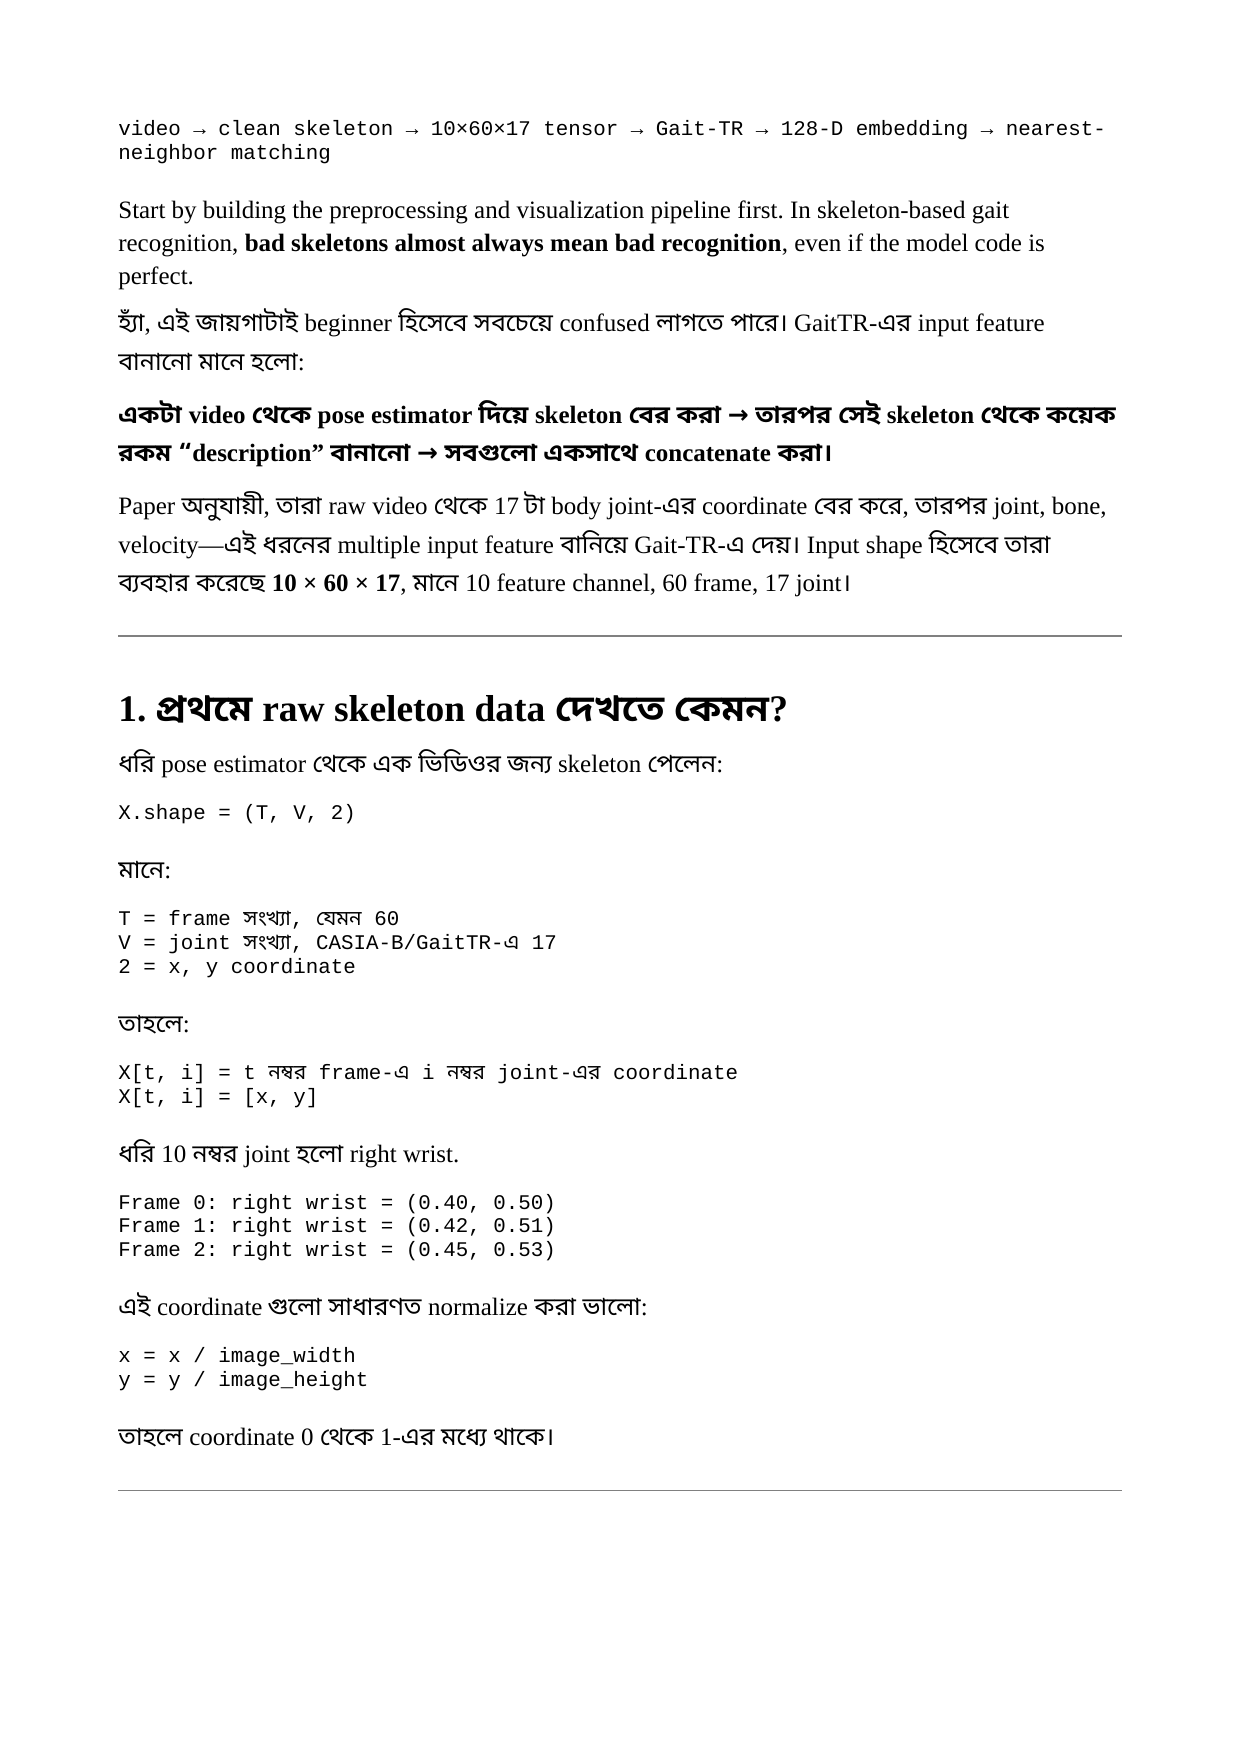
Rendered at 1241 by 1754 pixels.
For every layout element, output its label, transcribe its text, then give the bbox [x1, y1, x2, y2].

text V = joint সংখ্যা, CASIA-B/GaitTR-এ 17 [118, 932, 1122, 956]
text Frame 2: right wrist = (0.45, 0.53) [118, 1239, 1122, 1263]
text 2 = x, y coordinate [118, 956, 1122, 979]
text তাহলে: [118, 1009, 1122, 1042]
text তাহলে coordinate 0 থেকে 1-এর মধ্যে থাকে। [118, 1422, 1122, 1456]
text হ্যাঁ, এই জায়গাটাই beginner হিসেবে সবচেয়ে confused লাগতে পারে। GaitTR-এর input feature বানানো মানে হলো: [118, 308, 1122, 380]
subtitle 1. প্রথমে raw skeleton data দেখতে কেমন? [118, 686, 1122, 737]
text X[t, i] = t নম্বর frame-এ i নম্বর joint-এর coordinate [118, 1062, 1122, 1086]
text মানে: [118, 855, 1122, 889]
text x = x / image_width [118, 1345, 1122, 1369]
text ধরি 10 নম্বর joint হলো right wrist. [118, 1139, 1122, 1172]
text video → clean skeleton → 10×60×17 tensor → Gait-TR → 128-D embedding → nearest-neighbor matching [118, 118, 1122, 165]
text X.shape = (T, V, 2) [118, 802, 1122, 826]
text ধরি pose estimator থেকে এক ভিডিওর জন্য skeleton পেলেন: [118, 749, 1122, 783]
text Frame 0: right wrist = (0.40, 0.50) [118, 1192, 1122, 1216]
text এই coordinateগুলো সাধারণত normalize করা ভালো: [118, 1292, 1122, 1326]
text একটা video থেকে pose estimator দিয়ে skeleton বের করা → তারপর সেই skeleton থেকে কয়েক রকম “description” বানানো → সবগুলো একসাথে concatenate করা। [118, 400, 1122, 472]
text Start by building the preprocessing and visualization pipeline first. In skeleton-based gait recognition, bad skeletons almost always mean bad recognition, even if the model code is perfect. [118, 195, 1122, 290]
text Frame 1: right wrist = (0.42, 0.51) [118, 1216, 1122, 1239]
text y = y / image_height [118, 1369, 1122, 1393]
text Paper অনুযায়ী, তারা raw video থেকে 17টা body joint-এর coordinate বের করে, তারপর joint, bone, velocity—এই ধরনের multiple input feature বানিয়ে Gait-TR-এ দেয়। Input shape হিসেবে তারা ব্যবহার করেছে 10 × 60 × 17, মানে 10 feature channel, 60 frame, 17 joint। [118, 491, 1122, 602]
text T = frame সংখ্যা, যেমন 60 [118, 908, 1122, 932]
text X[t, i] = [x, y] [118, 1086, 1122, 1109]
